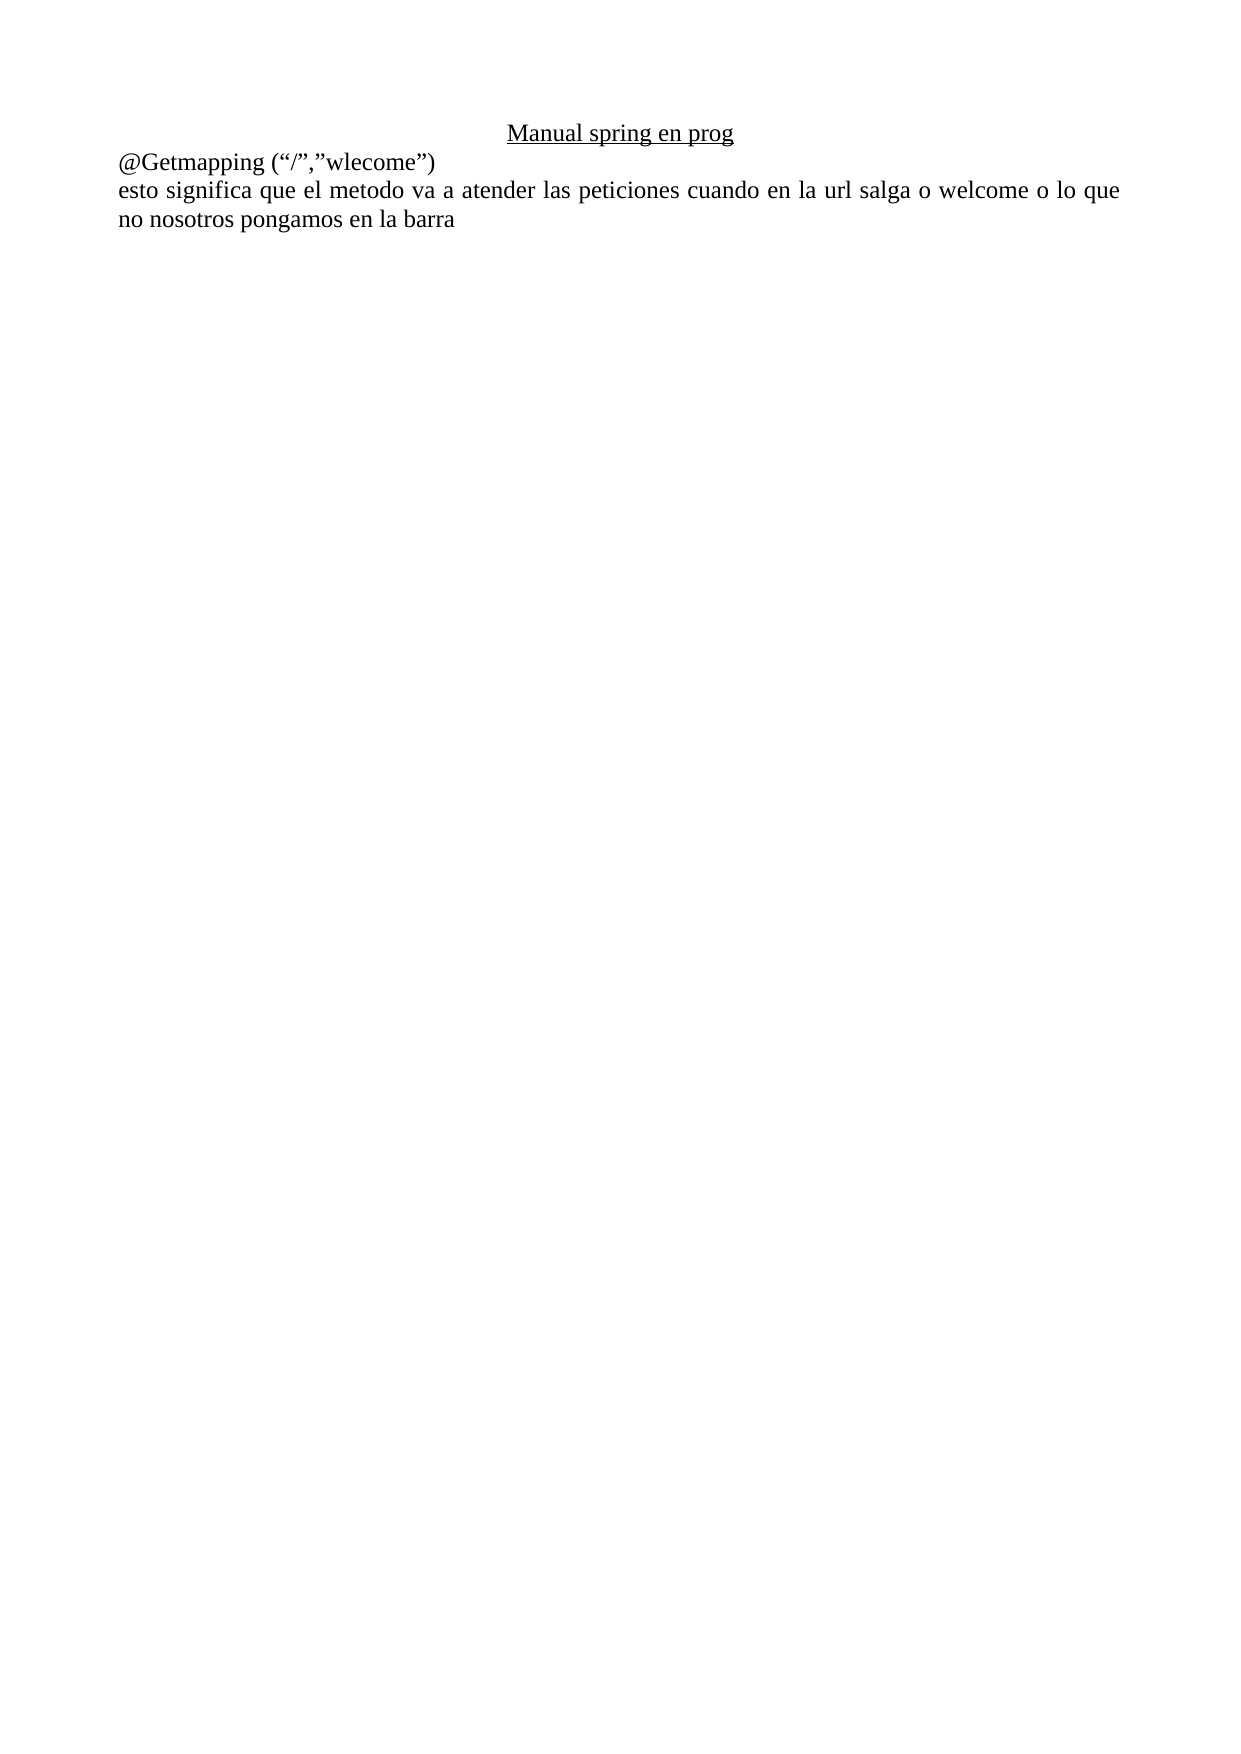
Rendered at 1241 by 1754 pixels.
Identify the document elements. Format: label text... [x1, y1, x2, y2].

text esto significa que el metodo va a atender las peticiones cuando en la url salga o welcome o lo que no nosotros pongamos en la barra [118, 176, 1122, 233]
text @Getmapping (“/”,”wlecome”) [118, 147, 1122, 176]
text Manual spring en prog [118, 118, 1122, 147]
